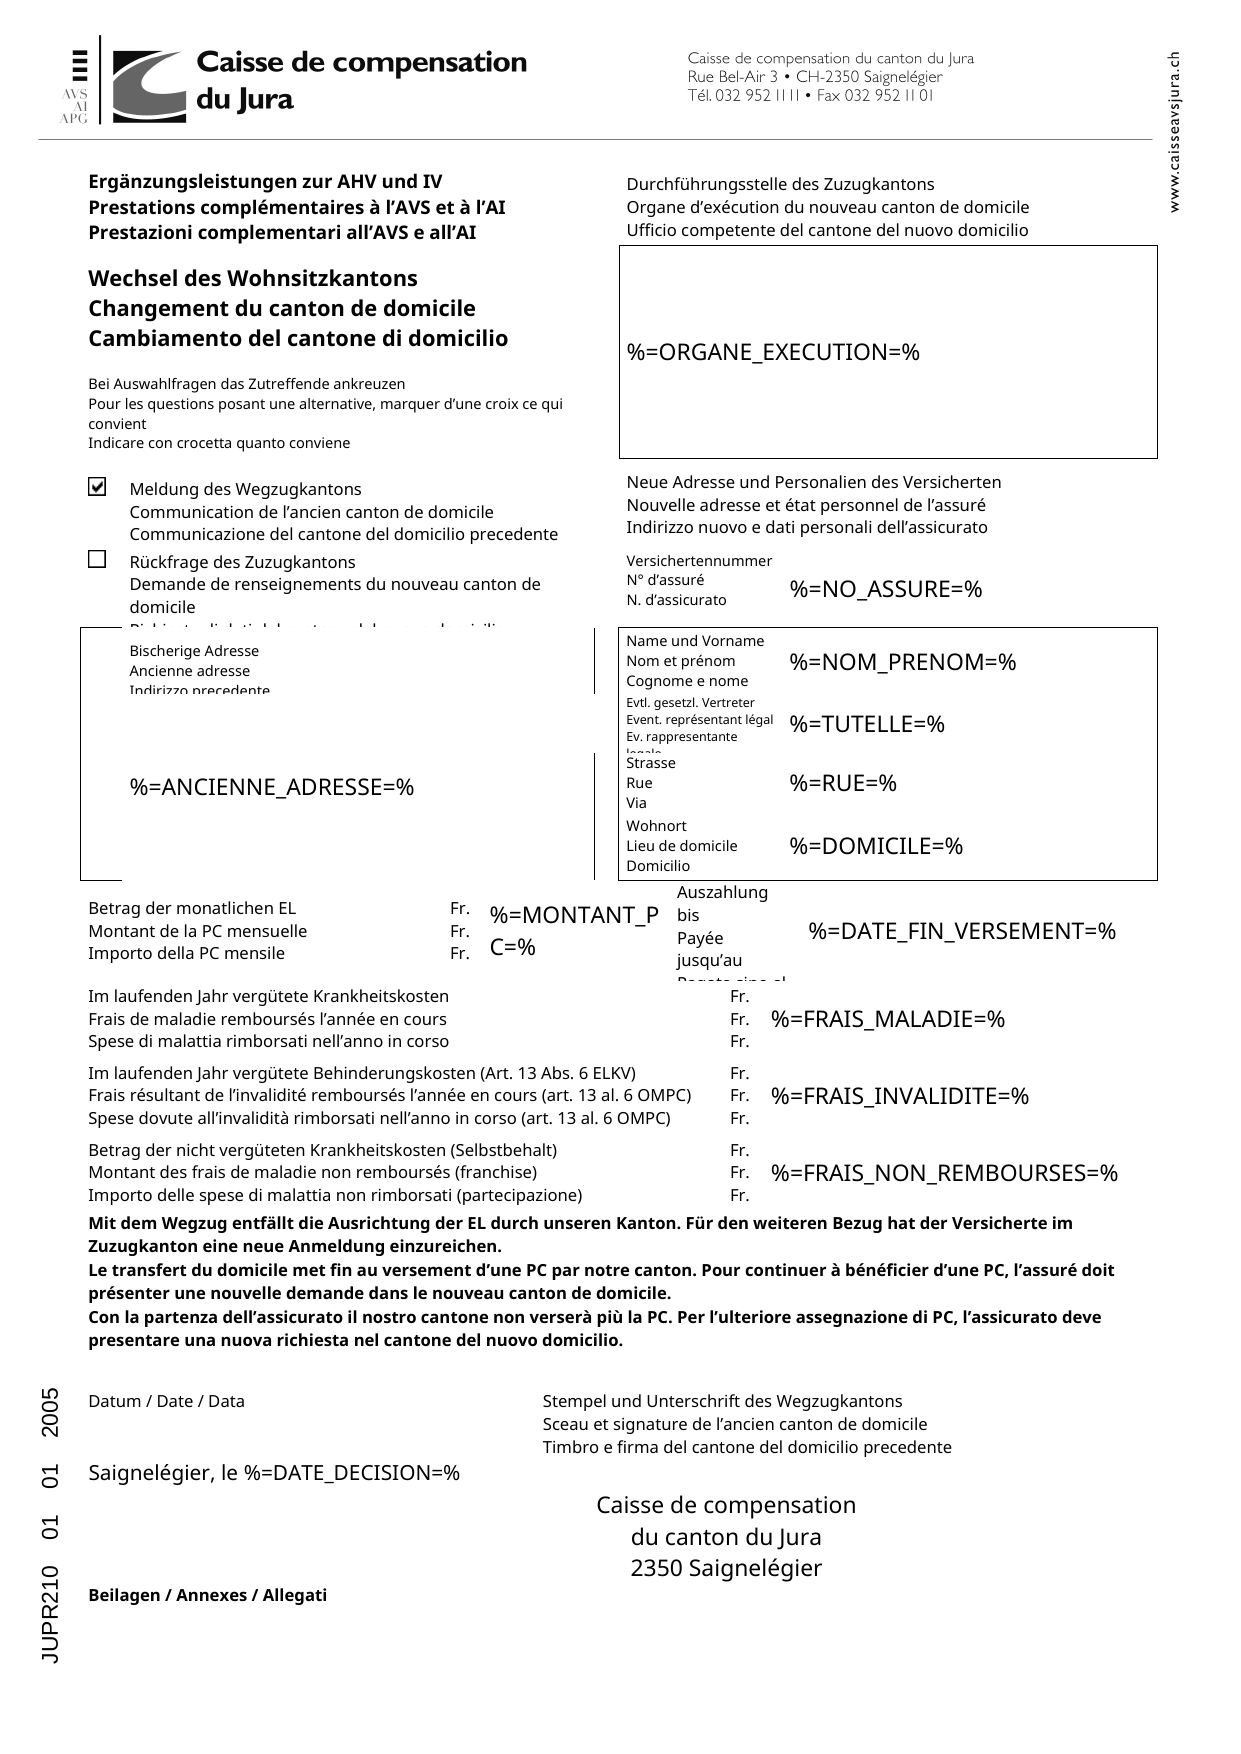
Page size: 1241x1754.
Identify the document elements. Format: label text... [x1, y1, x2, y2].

table_cell Beilagen / Annexes / Allegati [81, 1583, 1158, 1606]
table_cell Strasse Rue Via [619, 753, 782, 812]
table_cell Meldung des Wegzugkantons Communication de l’ancien canton de domicile Communicazione del cantone del domicilio precedente [122, 458, 619, 550]
table_header Name und Vorname Nom et prénom Cognome e nome [619, 628, 782, 694]
table_header Bischerige Adresse Ancienne adresse Indirizzo precedente [122, 627, 594, 694]
table_header [594, 694, 618, 753]
picture [88, 550, 106, 568]
table_cell Neue Adresse und Personalien des Versicherten Nouvelle adresse et état personnel de l’assuré Indirizzo nuovo e dati personali dell’assicurato [619, 459, 1158, 550]
table_cell [440, 1353, 535, 1458]
table_cell %=FRAIS_MALADIE=% [763, 980, 1158, 1057]
table_cell [440, 1458, 535, 1489]
table_cell %=FRAIS_INVALIDITE=% [763, 1057, 1158, 1134]
table_cell [595, 753, 618, 812]
table_header Wechsel des Wohnsitzkantons Changement du canton de domicile Cambiamento del cantone di domicilio [81, 245, 619, 369]
table_cell [81, 1489, 440, 1583]
table_cell Stempel und Unterschrift des Wegzugkantons Sceau et signature de l’ancien canton de domicile Timbro e firma del cantone del domicilio precedente [535, 1353, 1158, 1458]
table_cell Fr. Fr. Fr. [723, 1057, 763, 1134]
table_cell Versichertennummer N° d’assuré N. d’assicurato [619, 550, 782, 627]
table_cell [535, 1458, 722, 1489]
table_cell [918, 1489, 1158, 1583]
table_cell Datum / Date / Data [81, 1353, 440, 1458]
table_cell [595, 812, 618, 880]
table_cell Caisse de compensation du canton du Jura 2350 Saignelégier [535, 1489, 917, 1583]
table_cell Betrag der monatlichen EL Montant de la PC mensuelle Importo della PC mensile [81, 880, 443, 980]
table_cell Fr. Fr. Fr. [723, 1134, 763, 1211]
table_cell Con la partenza dell’assicurato il nostro cantone non verserà più la PC. Per l’ulteriore assegnazione di PC, l’assicurato deve presentare una nuova richiesta nel cantone del nuovo domicilio. [81, 1305, 1158, 1352]
table_cell Betrag der nicht vergüteten Krankheitskosten (Selbstbehalt) Montant des frais de maladie non remboursés (franchise) Importo delle spese di malattia non rimborsati (partecipazione) [81, 1134, 722, 1211]
table_cell %=FRAIS_NON_REMBOURSES=% [763, 1134, 1158, 1211]
table_cell %=DOMICILE=% [782, 812, 1157, 880]
table_header %=NOM_PRENOM=% [782, 628, 1157, 694]
table_header %=TUTELLE=% [782, 694, 1157, 753]
table_header Ergänzungsleistungen zur AHV und IV Prestations complémentaires à l’AVS et à l’AI Prestazioni complementari all’AVS e all’AI [81, 228, 619, 245]
table_cell %=RUE=% [782, 753, 1157, 812]
table_cell Saignelégier, le %=DATE_DECISION=% [81, 1458, 440, 1489]
picture [1, 1, 1239, 227]
table_cell Rückfrage des Zuzugkantons Demande de renseignements du nouveau canton de domicile Richiesta di dati del cantone del nuovo domicilio [122, 550, 619, 627]
table_cell [81, 550, 122, 627]
table_cell [81, 458, 122, 550]
table_cell [440, 1489, 535, 1583]
table_header Durchführungsstelle des Zuzugkantons Organe d’exécution du nouveau canton de domicile Ufficio competente del cantone del nuovo domicilio [619, 228, 1158, 245]
table_cell %=MONTANT_PC=% [482, 880, 669, 980]
picture [88, 477, 106, 496]
table_cell Fr. Fr. Fr. [443, 880, 482, 980]
table_cell [918, 1458, 1158, 1489]
table_cell [723, 1458, 917, 1489]
table_cell Wohnort Lieu de domicile Domicilio [619, 812, 782, 880]
table_cell Auszahlung bis Payée jusqu’au Pagata sino al [670, 881, 801, 980]
table_cell [81, 628, 122, 880]
table_cell Mit dem Wegzug entfällt die Ausrichtung der EL durch unseren Kanton. Für den weiteren Bezug hat der Versicherte im Zuzugkanton eine neue Anmeldung einzureichen. [81, 1211, 1158, 1258]
table_cell %=ORGANE_EXECUTION=% [620, 246, 1157, 458]
table_cell Fr. Fr. Fr. [723, 980, 763, 1057]
table_header [594, 627, 618, 694]
table_cell %=DATE_FIN_VERSEMENT=% [801, 881, 1158, 980]
table_cell Le transfert du domicile met fin au versement d’une PC par notre canton. Pour continuer à bénéficier d’une PC, l’assuré doit présenter une nouvelle demande dans le nouveau canton de domicile. [81, 1258, 1158, 1305]
table_cell %=NO_ASSURE=% [782, 550, 1158, 627]
table_cell Im laufenden Jahr vergütete Behinderungskosten (Art. 13 Abs. 6 ELKV) Frais résultant de l’invalidité remboursés l’année en cours (art. 13 al. 6 OMPC) Spese dovute all’invalidità rimborsati nell’anno in corso (art. 13 al. 6 OMPC) [81, 1057, 722, 1134]
table_cell %=ANCIENNE_ADRESSE=% [122, 694, 594, 880]
table_cell Bei Auswahlfragen das Zutreffende ankreuzen Pour les questions posant une alternative, marquer d’une croix ce qui convient Indicare con crocetta quanto conviene [81, 369, 619, 458]
table_header Evtl. gesetzl. Vertreter Event. représentant légal Ev. rappresentante legale [619, 694, 782, 753]
table_cell Im laufenden Jahr vergütete Krankheitskosten Frais de maladie remboursés l’année en cours Spese di malattia rimborsati nell’anno in corso [81, 980, 722, 1057]
